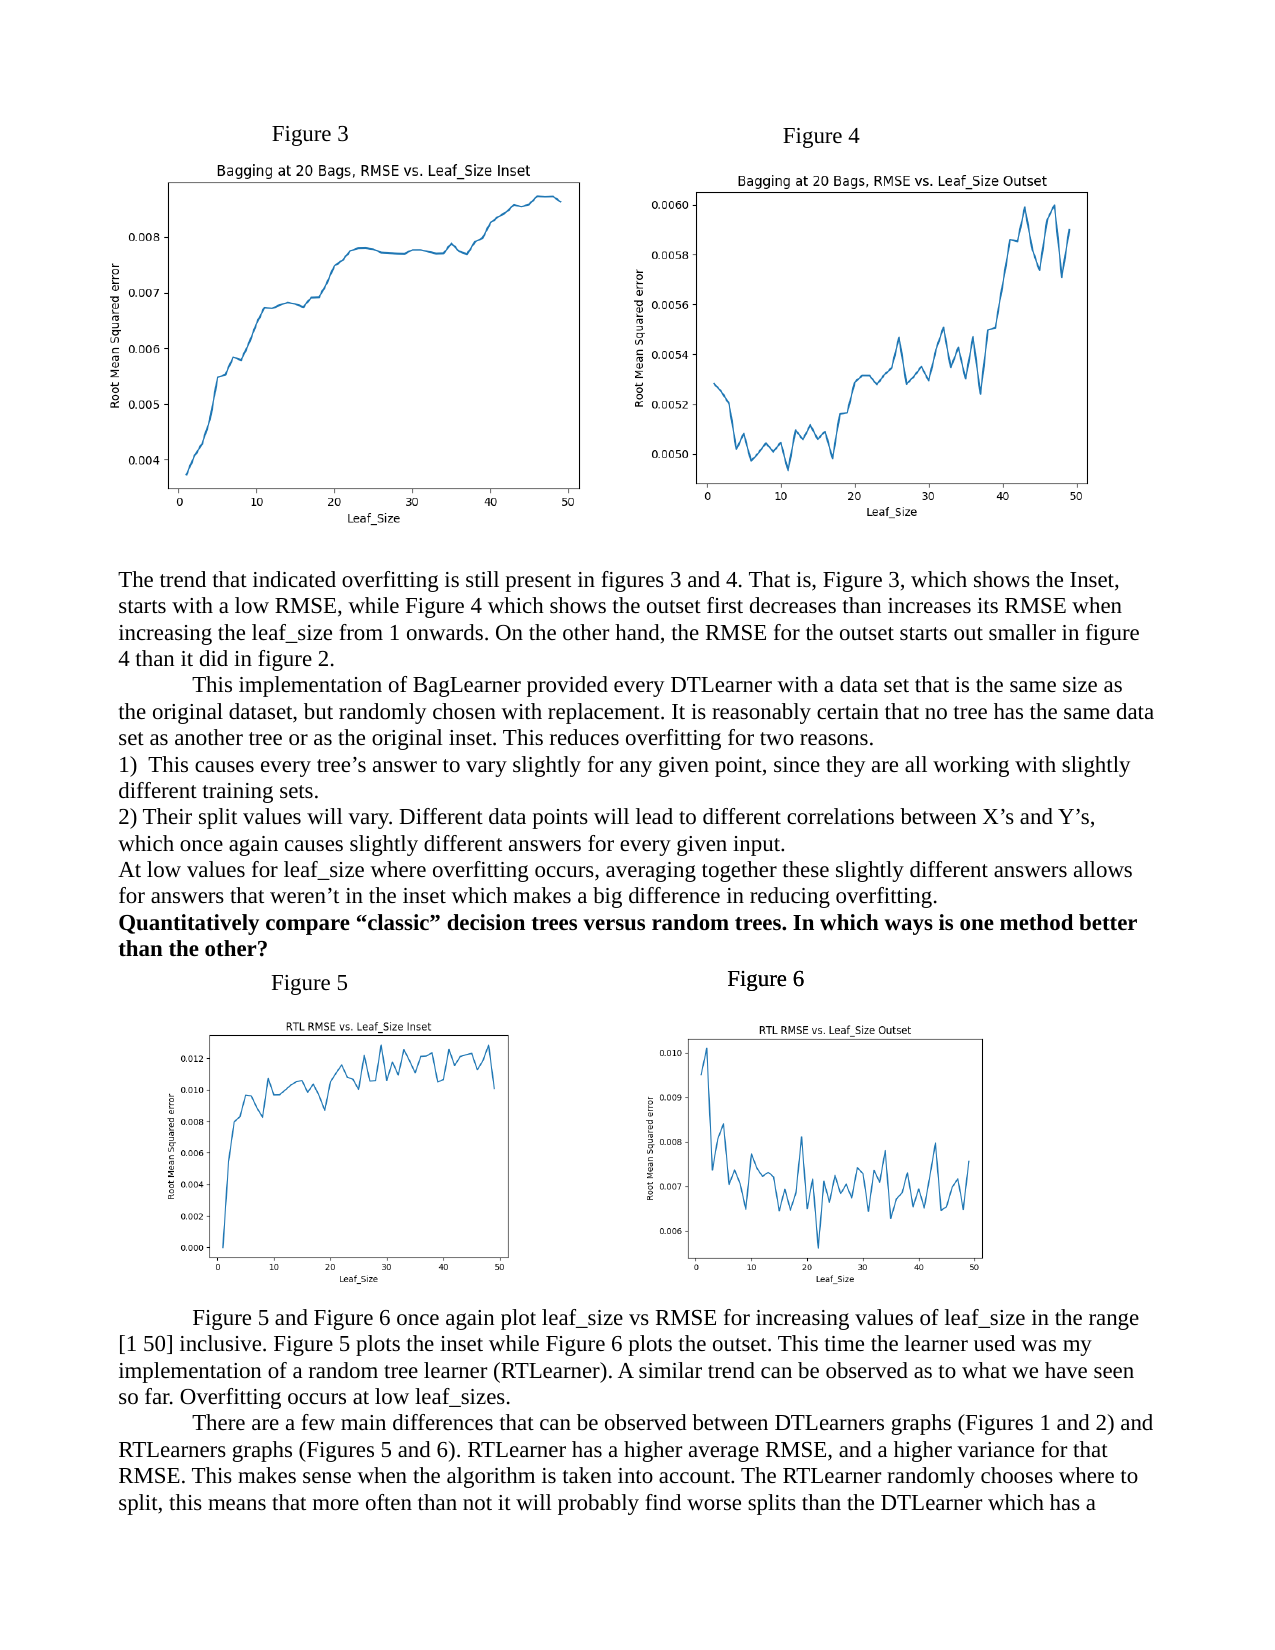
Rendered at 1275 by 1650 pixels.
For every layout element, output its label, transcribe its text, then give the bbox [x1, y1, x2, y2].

text Quantitatively compare “classic” decision trees versus random trees. In which ways is one method better than the other? [118, 909, 1157, 961]
text Figure 5 and Figure 6 once again plot leaf_size vs RMSE for increasing values of leaf_size in the range [1 50] inclusive. Figure 5 plots the inset while Figure 6 plots the outset. This time the learner used was my implementation of a random tree learner (RTLearner). A similar trend can be observed as to what we have seen so far. Overfitting occurs at low leaf_sizes. [118, 1304, 1157, 1409]
text At low values for leaf_size where overfitting occurs, averaging together these slightly different answers allows for answers that weren’t in the inset which makes a big difference in reducing overfitting. [118, 856, 1157, 909]
picture [633, 147, 1137, 525]
text This implementation of BagLearner provided every DTLearner with a data set that is the same size as the original dataset, but randomly chosen with replacement. It is reasonably certain that no tree has the same data set as another tree or as the original inset. This reduces overfitting for two reasons. [118, 672, 1157, 751]
text 1) This causes every tree’s answer to vary slightly for any given point, since they are all working with slightly different training sets. [118, 751, 1157, 803]
text There are a few main differences that can be observed between DTLearners graphs (Figures 1 and 2) and RTLearners graphs (Figures 5 and 6). RTLearner has a higher average RMSE, and a higher variance for that RMSE. This makes sense when the algorithm is taken into account. The RTLearner randomly chooses where to split, this means that more often than not it will probably find worse splits than the DTLearner which has a [118, 1409, 1157, 1515]
picture [101, 134, 632, 532]
picture [640, 1004, 1019, 1289]
picture [161, 1000, 546, 1289]
text 2) Their split values will vary. Different data points will lead to different correlations between X’s and Y’s, which once again causes slightly different answers for every given input. [118, 803, 1157, 856]
text The trend that indicated overfitting is still present in figures 3 and 4. That is, Figure 3, which shows the Inset, starts with a low RMSE, while Figure 4 which shows the outset first decreases than increases its RMSE when increasing the leaf_size from 1 onwards. On the other hand, the RMSE for the outset starts out smaller in figure 4 than it did in figure 2. [118, 566, 1157, 672]
